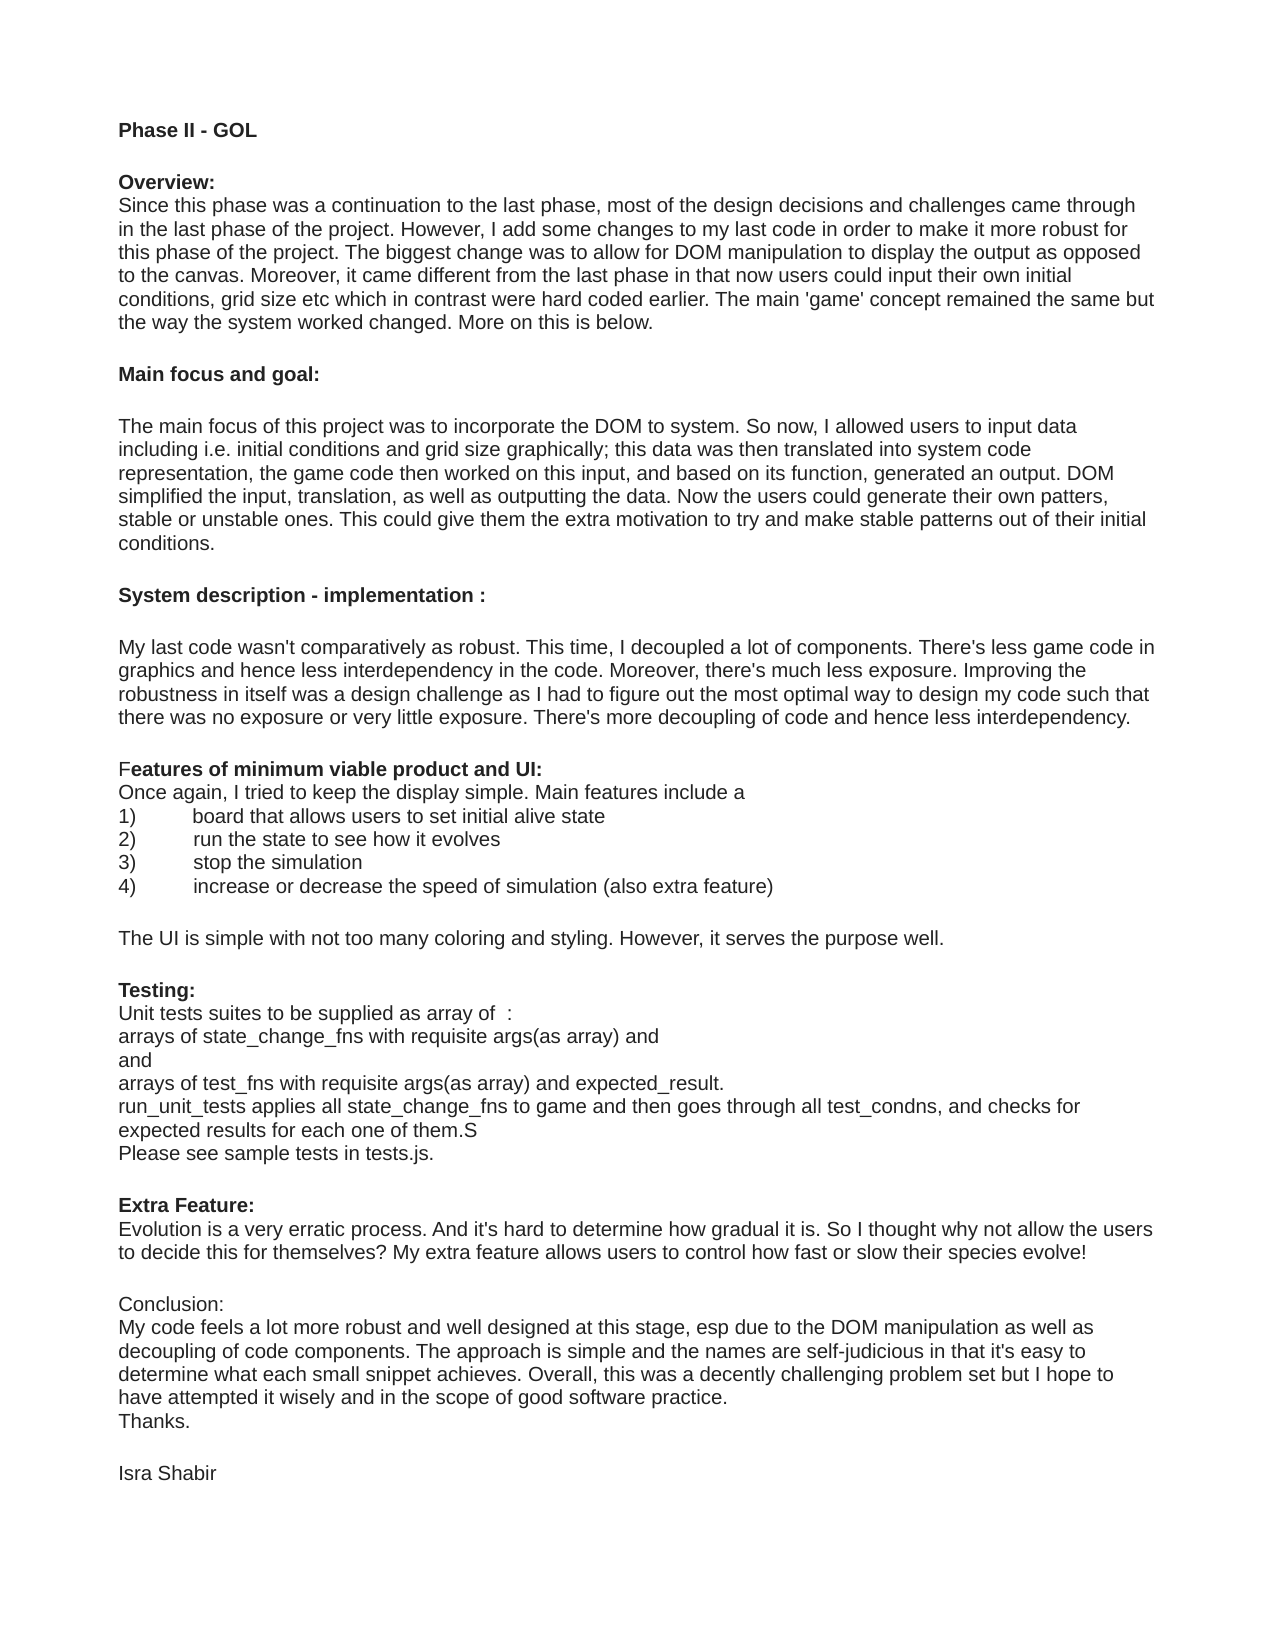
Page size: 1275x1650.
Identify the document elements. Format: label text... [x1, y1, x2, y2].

text My last code wasn't comparatively as robust. This time, I decoupled a lot of components. There's less game code in graphics and hence less interdependency in the code. Moreover, there's much less exposure. Improving the robustness in itself was a design challenge as I had to figure out the most optimal way to design my code such that there was no exposure or very little exposure. There's more decoupling of code and hence less interdependency. [118, 606, 1157, 728]
text Phase II - GOL [118, 118, 1157, 141]
list stop the simulation [118, 851, 1157, 874]
text The main focus of this project was to incorporate the DOM to system. So now, I allowed users to input data including i.e. initial conditions and grid size graphically; this data was then translated into system code representation, the game code then worked on this input, and based on its function, generated an output. DOM simplified the input, translation, as well as outputting the data. Now the users could generate their own patters, stable or unstable ones. This could give them the extra motivation to try and make stable patterns out of their initial conditions. [118, 386, 1157, 554]
text Isra Shabir [118, 1461, 1157, 1484]
text System description - implementation : [118, 554, 1157, 606]
list increase or decrease the speed of simulation (also extra feature) [118, 874, 1157, 897]
text Extra Feature: Evolution is a very erratic process. And it's hard to determine how gradual it is. So I thought why not allow the users to decide this for themselves? My extra feature allows users to control how fast or slow their species evolve! [118, 1165, 1157, 1263]
text Thanks. [118, 1409, 1157, 1432]
text Conclusion: [118, 1292, 1157, 1316]
list run the state to see how it evolves [118, 827, 1157, 851]
text Features of minimum viable product and UI: Once again, I tried to keep the display simple. Main features include a 1) board that allows users to set initial alive state [118, 728, 1157, 827]
text Overview: Since this phase was a continuation to the last phase, most of the design decisions and challenges came through in the last phase of the project. However, I add some changes to my last code in order to make it more robust for this phase of the project. The biggest change was to allow for DOM manipulation to display the output as opposed to the canvas. Moreover, it came different from the last phase in that now users could input their own initial conditions, grid size etc which in contrast were hard coded earlier. The main 'game' concept remained the same but the way the system worked changed. More on this is below. [118, 170, 1157, 333]
text Main focus and goal: [118, 333, 1157, 386]
text My code feels a lot more robust and well designed at this stage, esp due to the DOM manipulation as well as decoupling of code components. The approach is simple and the names are self-judicious in that it's easy to determine what each small snippet achieves. Overall, this was a decently challenging problem set but I hope to have attempted it wisely and in the scope of good software practice. [118, 1316, 1157, 1409]
list The UI is simple with not too many coloring and styling. However, it serves the purpose well. Testing: Unit tests suites to be supplied as array of : arrays of state_change_fns with requisite args(as array) and and arrays of test_fns with requisite args(as array) and expected_result. run_unit_tests applies all state_change_fns to game and then goes through all test_condns, and checks for expected results for each one of them.S Please see sample tests in tests.js. [118, 926, 1157, 1165]
